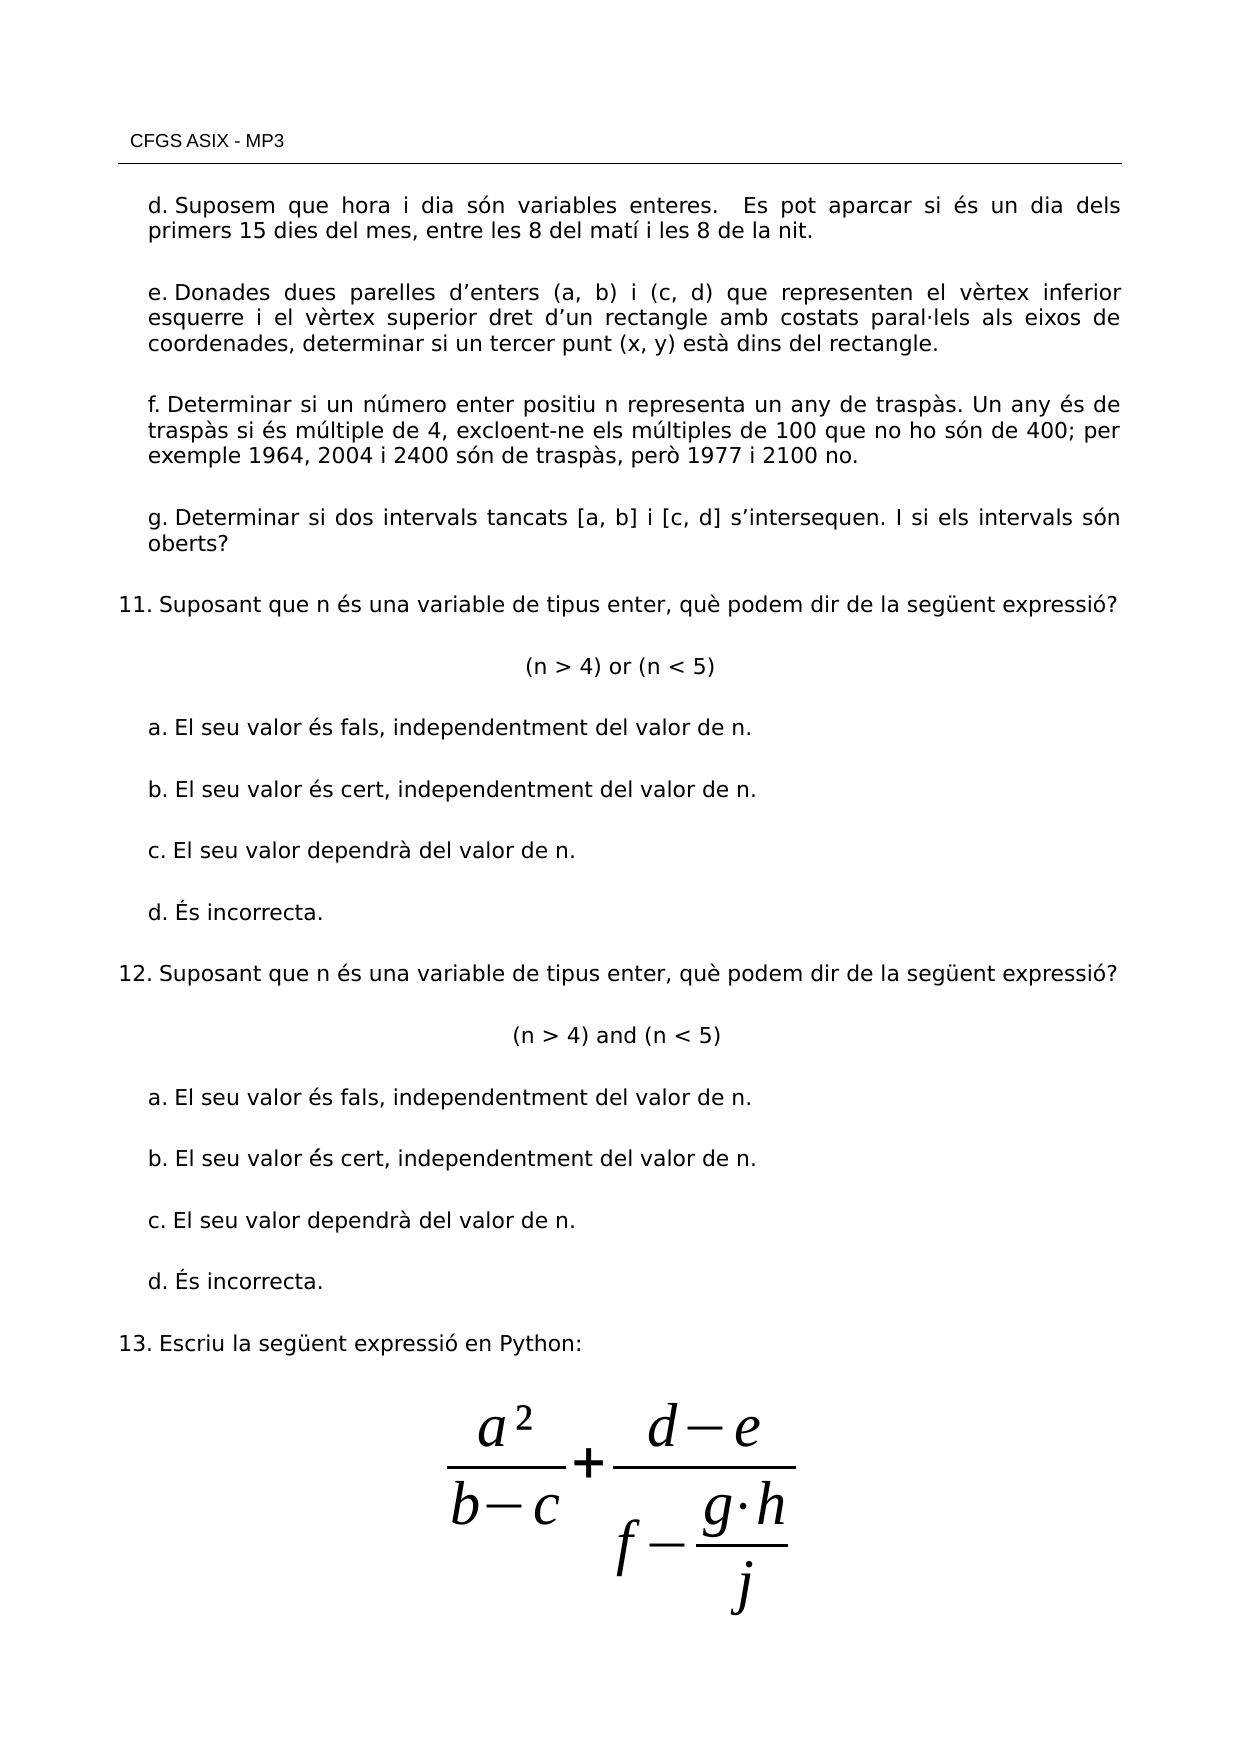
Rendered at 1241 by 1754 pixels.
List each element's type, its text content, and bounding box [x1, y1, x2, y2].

list El seu valor dependrà del valor de n. [118, 1208, 1122, 1233]
list El seu valor és fals, independentment del valor de n. [118, 1085, 1122, 1110]
list Determinar si dos intervals tancats [a, b] i [c, d] s’intersequen. I si els intervals són oberts? [118, 505, 1122, 556]
list El seu valor é́s cert, independentment del valor de n. [118, 1146, 1122, 1172]
list És incorrecta. [118, 1269, 1122, 1295]
list Escriu la següent expressió en Python: [118, 1331, 1122, 1356]
list El seu valor dependrà del valor de n. [118, 838, 1122, 864]
list El seu valor és fals, independentment del valor de n. [118, 715, 1122, 741]
list Suposant que n és una variable de tipus enter, què podem dir de la següent expressió? [118, 962, 1122, 987]
list Suposem que hora i dia són variables enteres. Es pot aparcar si és un dia dels primers 15 dies del mes, entre les 8 del matí i les 8 de la nit. [118, 193, 1122, 244]
list (n > 4) and (n < 5) [118, 1023, 1122, 1049]
list El seu valor és cert, independentment del valor de n. [118, 777, 1122, 802]
list Determinar si un número enter positiu n representa un any de traspàs. Un any és de traspàs si és múltiple de 4, excloent-ne els múltiples de 100 que no ho són de 400; per exemple 1964, 2004 i 2400 són de traspàs, però 1977 i 2100 no. [118, 392, 1122, 469]
list És incorrecta. [118, 900, 1122, 926]
list Donades dues parelles d’enters (a, b) i (c, d) que representen el vèrtex inferior esquerre i el vèrtex superior dret d’un rectangle amb costats paral·lels als eixos de coordenades, determinar si un tercer punt (x, y) està dins del rectangle. [118, 280, 1122, 356]
list Suposant que n és una variable de tipus enter, què podem dir de la següent expressió? [118, 592, 1122, 618]
list (n > 4) or (n < 5) [118, 654, 1122, 679]
